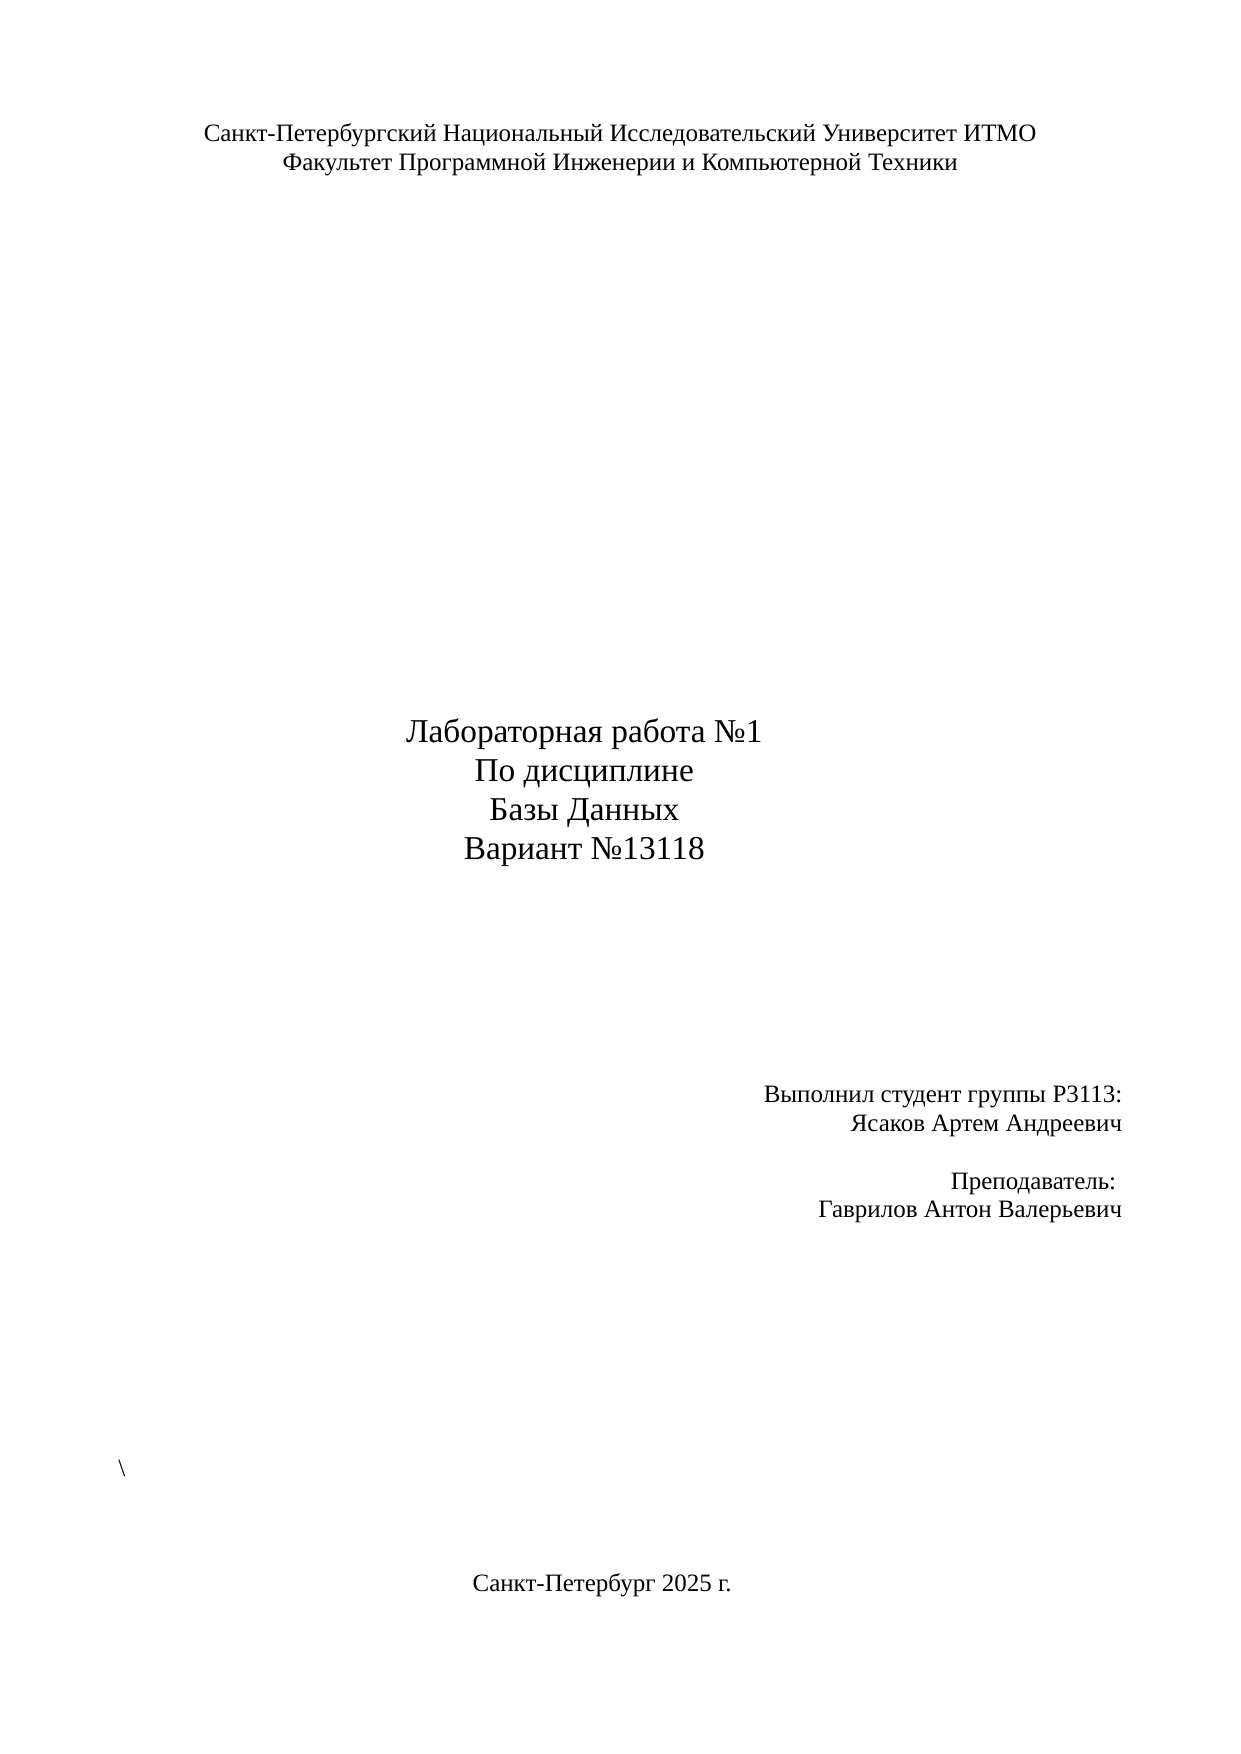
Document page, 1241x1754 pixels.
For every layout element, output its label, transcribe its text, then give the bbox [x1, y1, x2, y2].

text Выполнил студент группы P3113: [118, 1079, 1122, 1108]
title По дисциплине [196, 750, 972, 789]
text Гаврилов Антон Валерьевич [118, 1194, 1122, 1223]
text \ [118, 1453, 1122, 1482]
text Санкт-Петербургский Национальный Исследовательский Университет ИТМО [118, 118, 1122, 147]
text Преподаватель: [118, 1166, 1122, 1194]
title Вариант №13118 [196, 828, 972, 866]
text Ясаков Артем Андреевич [118, 1108, 1122, 1166]
title Лабораторная работа №1 [196, 712, 972, 750]
title Базы Данных [196, 789, 972, 827]
text Санкт-Петербург 2025 г. [118, 1568, 1122, 1597]
text Факультет Программной Инженерии и Компьютерной Техники [118, 147, 1122, 176]
